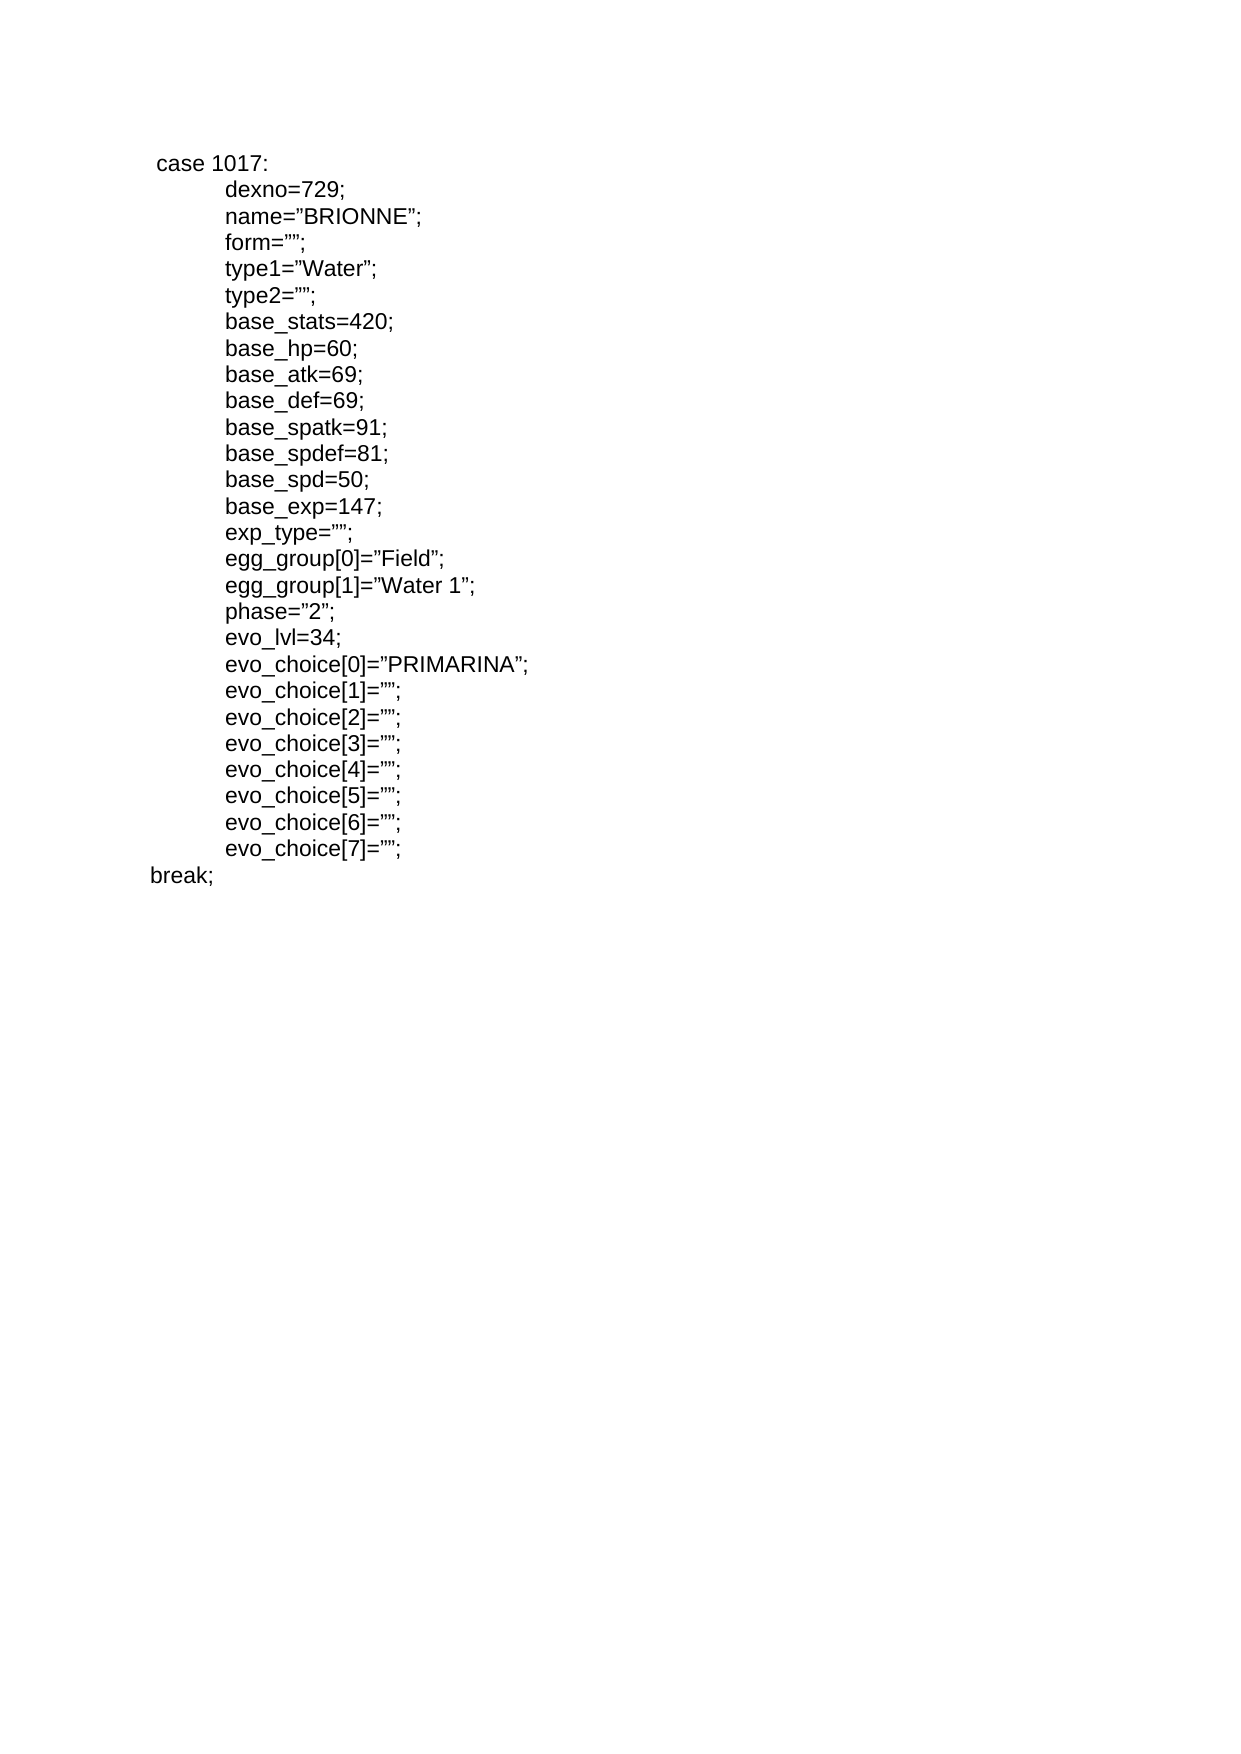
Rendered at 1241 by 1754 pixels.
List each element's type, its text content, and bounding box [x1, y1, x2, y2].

text evo_choice[5]=””; [150, 782, 1090, 809]
text evo_choice[7]=””; [150, 835, 1090, 862]
text exp_type=””; [150, 519, 1090, 545]
text evo_choice[0]=”PRIMARINA”; [150, 651, 1090, 677]
text type1=”Water”; [150, 255, 1090, 282]
text evo_lvl=34; [150, 624, 1090, 651]
text evo_choice[2]=””; [150, 703, 1090, 730]
text evo_choice[3]=””; [150, 730, 1090, 756]
text egg_group[0]=”Field”; [150, 545, 1090, 572]
text type2=””; [150, 282, 1090, 308]
text egg_group[1]=”Water 1”; [150, 572, 1090, 598]
text case 1017: [150, 150, 1090, 176]
text evo_choice[1]=””; [150, 677, 1090, 703]
text base_spdef=81; [150, 440, 1090, 466]
text form=””; [150, 229, 1090, 255]
text break; [150, 862, 1090, 888]
text base_stats=420; [150, 308, 1090, 334]
text base_def=69; [150, 387, 1090, 413]
text name=”BRIONNE”; [150, 203, 1090, 229]
text base_spatk=91; [150, 413, 1090, 440]
text dexno=729; [150, 176, 1090, 203]
text base_spd=50; [150, 466, 1090, 493]
text base_exp=147; [150, 493, 1090, 519]
text evo_choice[4]=””; [150, 756, 1090, 782]
text evo_choice[6]=””; [150, 809, 1090, 835]
text base_atk=69; [150, 361, 1090, 387]
text phase=”2”; [150, 598, 1090, 624]
text base_hp=60; [150, 334, 1090, 361]
